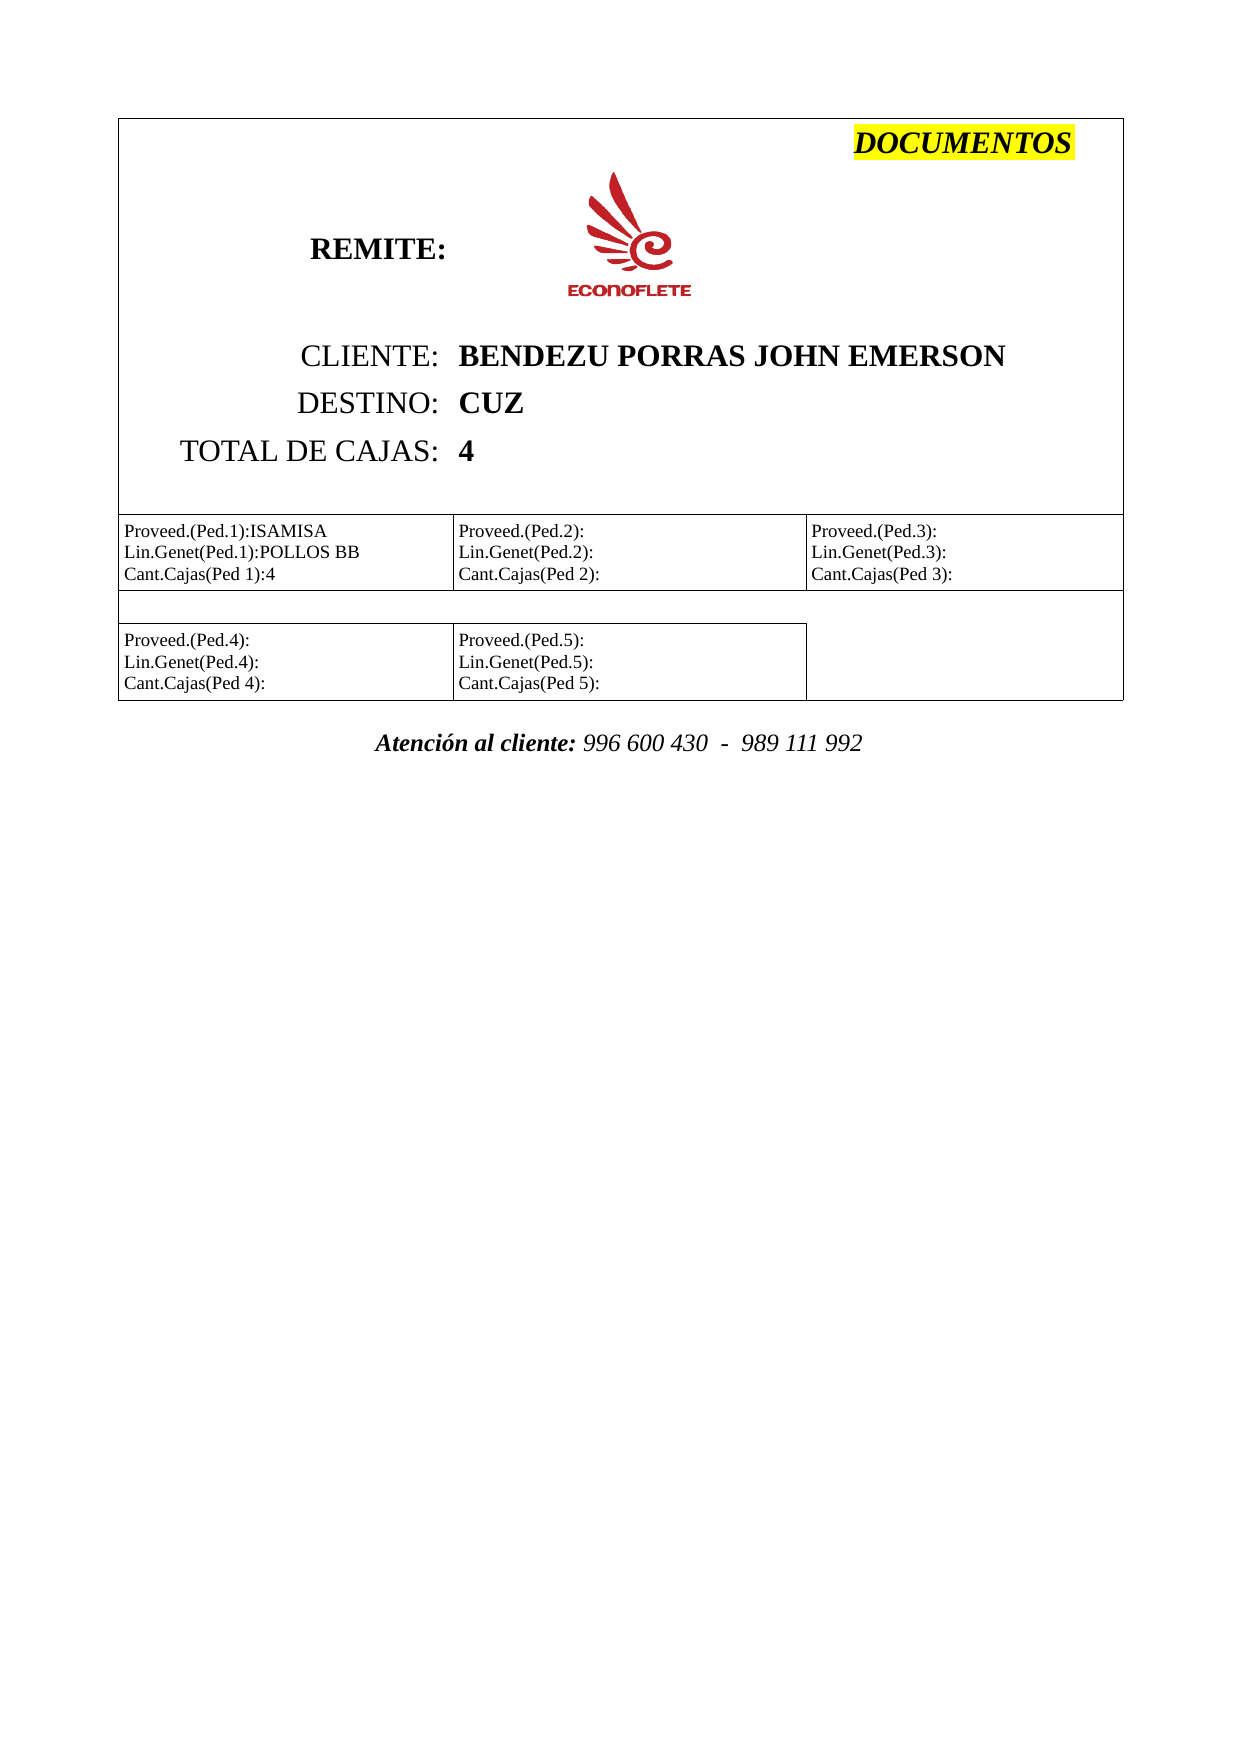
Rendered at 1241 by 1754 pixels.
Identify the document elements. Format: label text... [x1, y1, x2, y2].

table_cell Proveed.(Ped.1):ISAMISA Lin.Genet(Ped.1):POLLOS BB Cant.Cajas(Ped 1):4 [119, 515, 453, 590]
table_cell REMITE: [119, 166, 453, 332]
table_cell Proveed.(Ped.5): Lin.Genet(Ped.5): Cant.Cajas(Ped 5): [454, 624, 806, 699]
table_cell TOTAL DE CAJAS: [119, 426, 453, 474]
table_cell [119, 474, 453, 514]
table_cell 4 [453, 426, 1123, 474]
picture [552, 171, 707, 297]
text Atención al cliente: 996 600 430 - 989 111 992 [118, 728, 1122, 757]
table_cell DESTINO: [119, 379, 453, 426]
table_cell [453, 591, 806, 623]
table_cell Proveed.(Ped.4): Lin.Genet(Ped.4): Cant.Cajas(Ped 4): [119, 624, 453, 699]
table_cell [453, 166, 806, 332]
table_header [453, 119, 806, 166]
table_cell [807, 623, 1123, 699]
table_cell CLIENTE: [119, 332, 453, 379]
table_cell Proveed.(Ped.3): Lin.Genet(Ped.3): Cant.Cajas(Ped 3): [807, 515, 1123, 590]
table_cell [453, 474, 806, 514]
table_cell [806, 591, 1123, 623]
table_cell [806, 474, 1123, 514]
table_cell BENDEZU PORRAS JOHN EMERSON [453, 332, 1123, 379]
table_cell Proveed.(Ped.2): Lin.Genet(Ped.2): Cant.Cajas(Ped 2): [454, 515, 806, 590]
table_header [119, 119, 453, 166]
table_header DOCUMENTOS [806, 119, 1123, 166]
table_cell [806, 379, 1123, 426]
table_cell [119, 591, 453, 623]
table_cell [806, 166, 1123, 332]
table_cell CUZ [453, 379, 806, 426]
